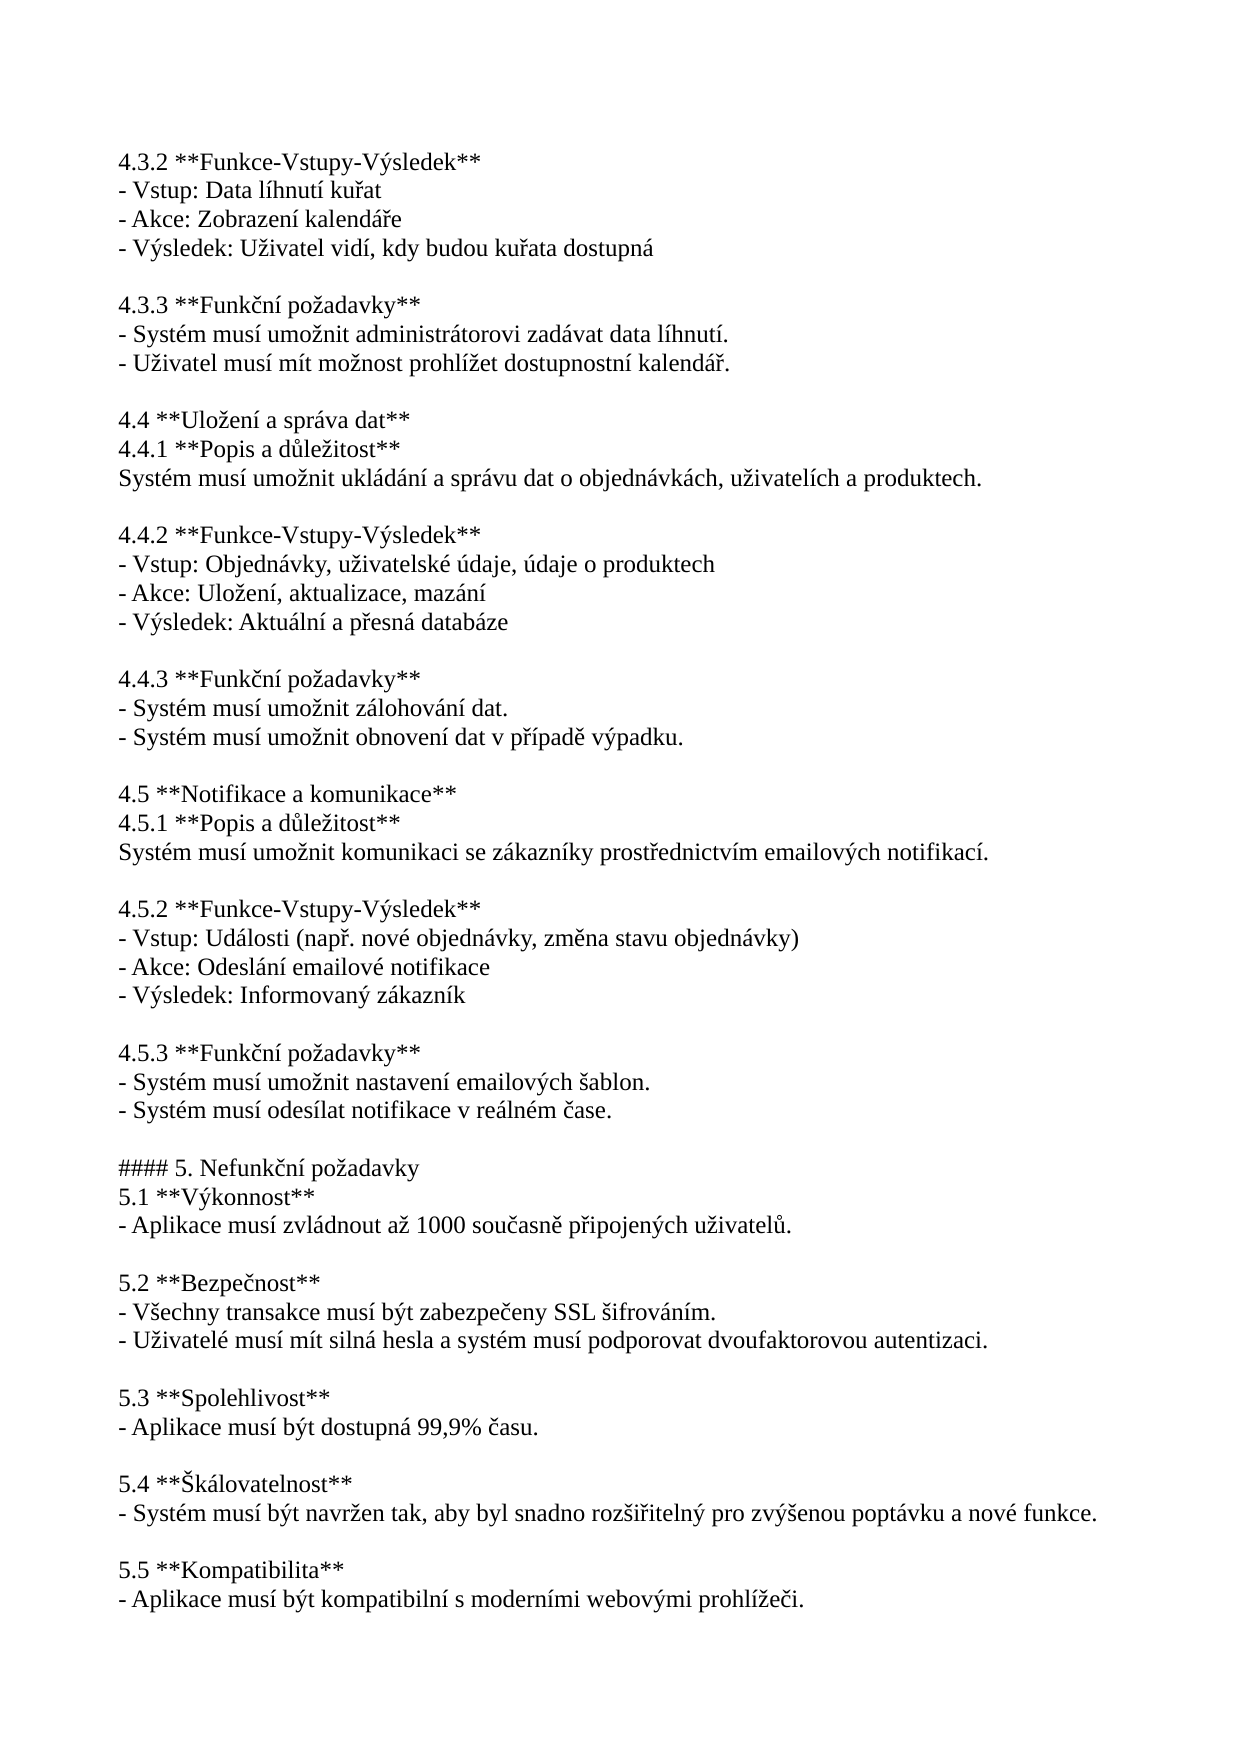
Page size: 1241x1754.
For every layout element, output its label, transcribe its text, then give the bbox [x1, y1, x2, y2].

text 4.3.2 **Funkce-Vstupy-Výsledek** - Vstup: Data líhnutí kuřat - Akce: Zobrazení kalendáře - Výsledek: Uživatel vidí, kdy budou kuřata dostupná 4.3.3 **Funkční požadavky** - Systém musí umožnit administrátorovi zadávat data líhnutí. - Uživatel musí mít možnost prohlížet dostupnostní kalendář. 4.4 **Uložení a správa dat** 4.4.1 **Popis a důležitost** Systém musí umožnit ukládání a správu dat o objednávkách, uživatelích a produktech. 4.4.2 **Funkce-Vstupy-Výsledek** - Vstup: Objednávky, uživatelské údaje, údaje o produktech - Akce: Uložení, aktualizace, mazání - Výsledek: Aktuální a přesná databáze 4.4.3 **Funkční požadavky** - Systém musí umožnit zálohování dat. - Systém musí umožnit obnovení dat v případě výpadku. 4.5 **Notifikace a komunikace** 4.5.1 **Popis a důležitost** Systém musí umožnit komunikaci se zákazníky prostřednictvím emailových notifikací. 4.5.2 **Funkce-Vstupy-Výsledek** - Vstup: Události (např. nové objednávky, změna stavu objednávky) - Akce: Odeslání emailové notifikace - Výsledek: Informovaný zákazník 4.5.3 **Funkční požadavky** - Systém musí umožnit nastavení emailových šablon. - Systém musí odesílat notifikace v reálném čase. #### 5. Nefunkční požadavky 5.1 **Výkonnost** - Aplikace musí zvládnout až 1000 současně připojených uživatelů. 5.2 **Bezpečnost** - Všechny transakce musí být zabezpečeny SSL šifrováním. - Uživatelé musí mít silná hesla a systém musí podporovat dvoufaktorovou autentizaci. 5.3 **Spolehlivost** - Aplikace musí být dostupná 99,9% času. 5.4 **Škálovatelnost** - Systém musí být navržen tak, aby byl snadno rozšiřitelný pro zvýšenou poptávku a nové funkce. 5.5 **Kompatibilita** - Aplikace musí být kompatibilní s moderními webovými prohlížeči. [118, 118, 1122, 1613]
